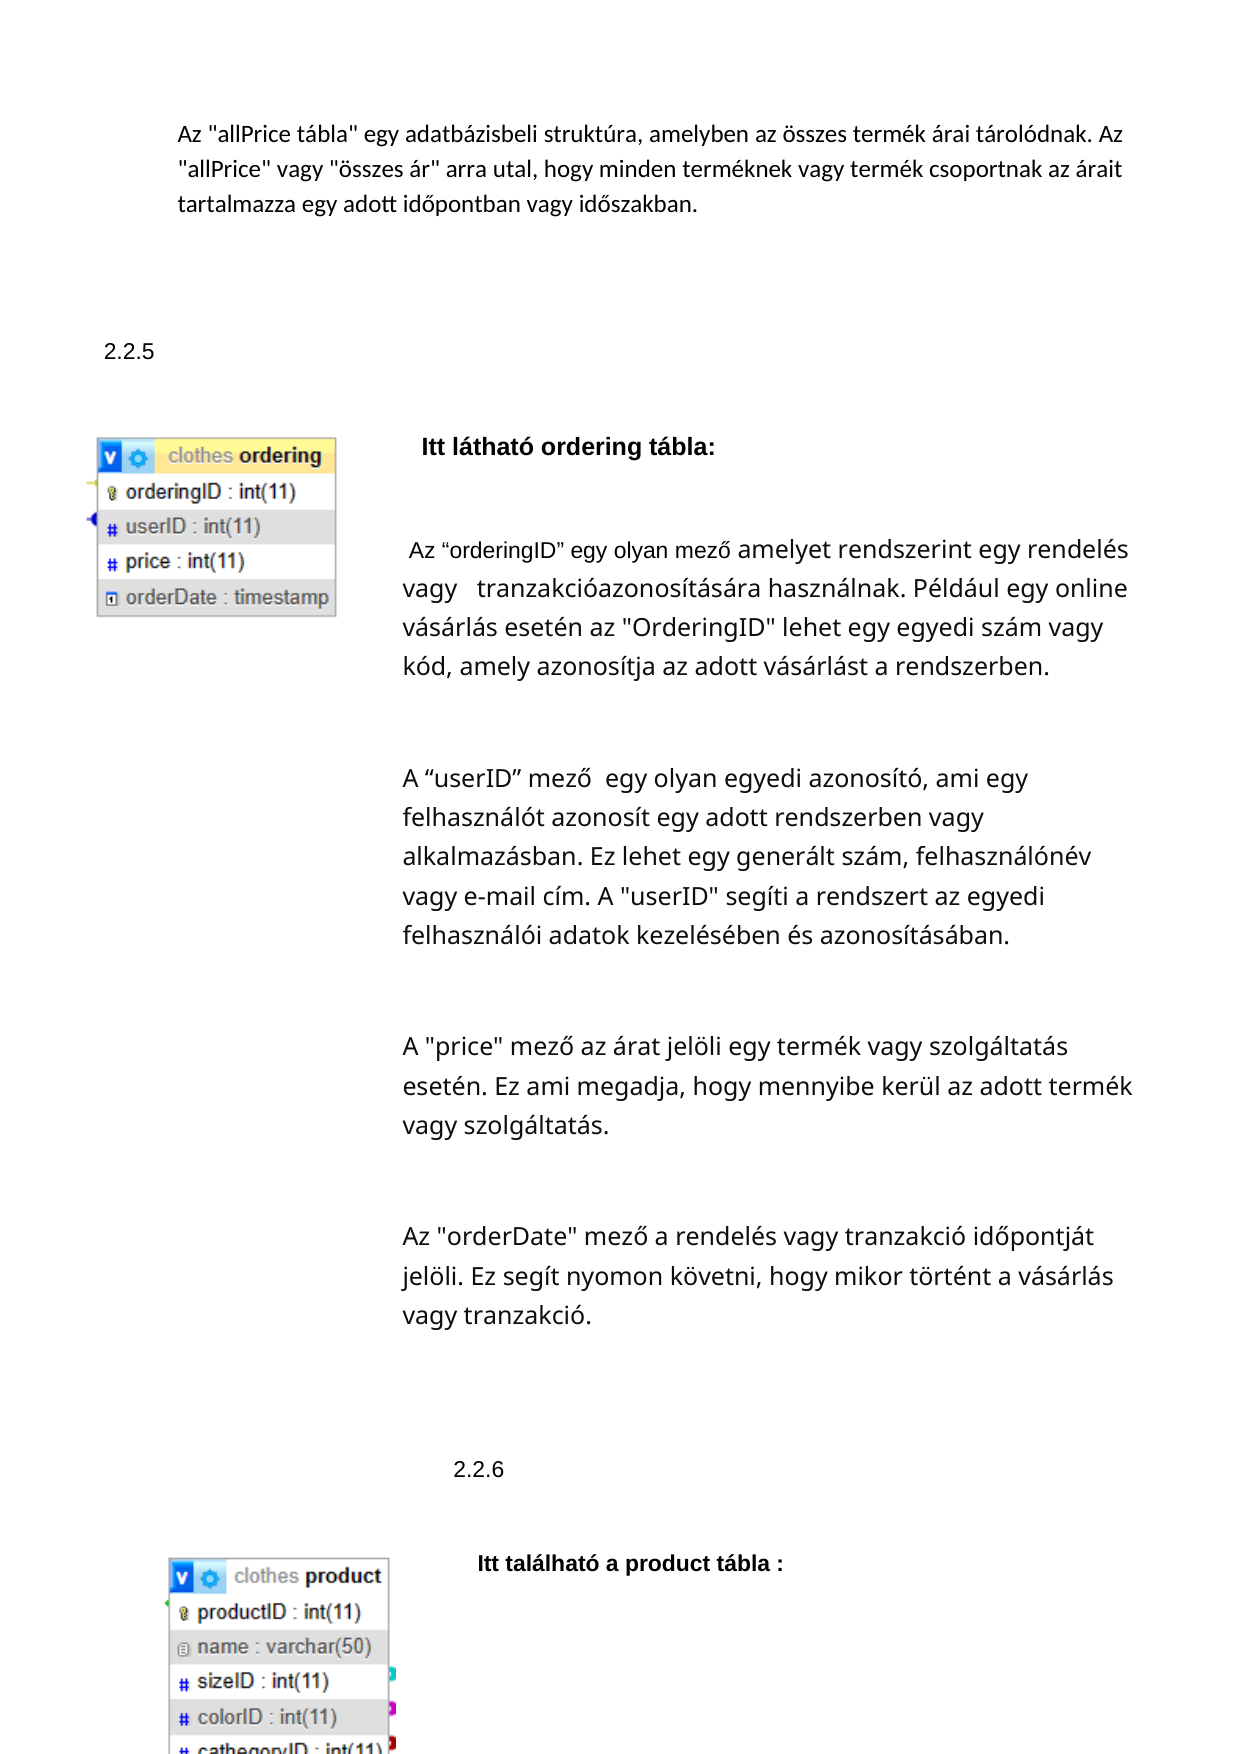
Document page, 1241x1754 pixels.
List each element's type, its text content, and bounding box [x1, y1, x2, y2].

picture [86, 425, 343, 625]
text 2.2.6 [177, 1456, 1152, 1482]
text Az “orderingID” egy olyan mező amelyet rendszerint egy rendelés vagy tranzakcióazonosítására használnak. Például egy online vásárlás esetén az "OrderingID" lehet egy egyedi szám vagy kód, amely azonosítja az adott vásárlást a rendszerben. [402, 531, 1152, 683]
text A “userID” mező egy olyan egyedi azonosító, ami egy felhasználót azonosít egy adott rendszerben vagy alkalmazásban. Ez lehet egy generált szám, felhasználónév vagy e-mail cím. A "userID" segíti a rendszert az egyedi felhasználói adatok kezelésében és azonosításában. [402, 761, 1152, 951]
text Az "allPrice tábla" egy adatbázisbeli struktúra, amelyben az összes termék árai tárolódnak. Az "allPrice" vagy "összes ár" arra utal, hogy minden terméknek vagy termék csoportnak az árait tartalmazza egy adott időpontban vagy időszakban. [177, 118, 1152, 219]
text Itt található a product tábla : [177, 1549, 1152, 1606]
text 2.2.5 [103, 338, 1152, 365]
text Itt látható ordering tábla: [177, 432, 1152, 461]
text A "price" mező az árat jelöli egy termék vagy szolgáltatás esetén. Ez ami megadja, hogy mennyibe kerül az adott termék vagy szolgáltatás. [402, 1029, 1152, 1141]
picture [164, 1548, 396, 1754]
text Az "orderDate" mező a rendelés vagy tranzakció időpontját jelöli. Ez segít nyomon követni, hogy mikor történt a vásárlás vagy tranzakció. [402, 1219, 1152, 1331]
